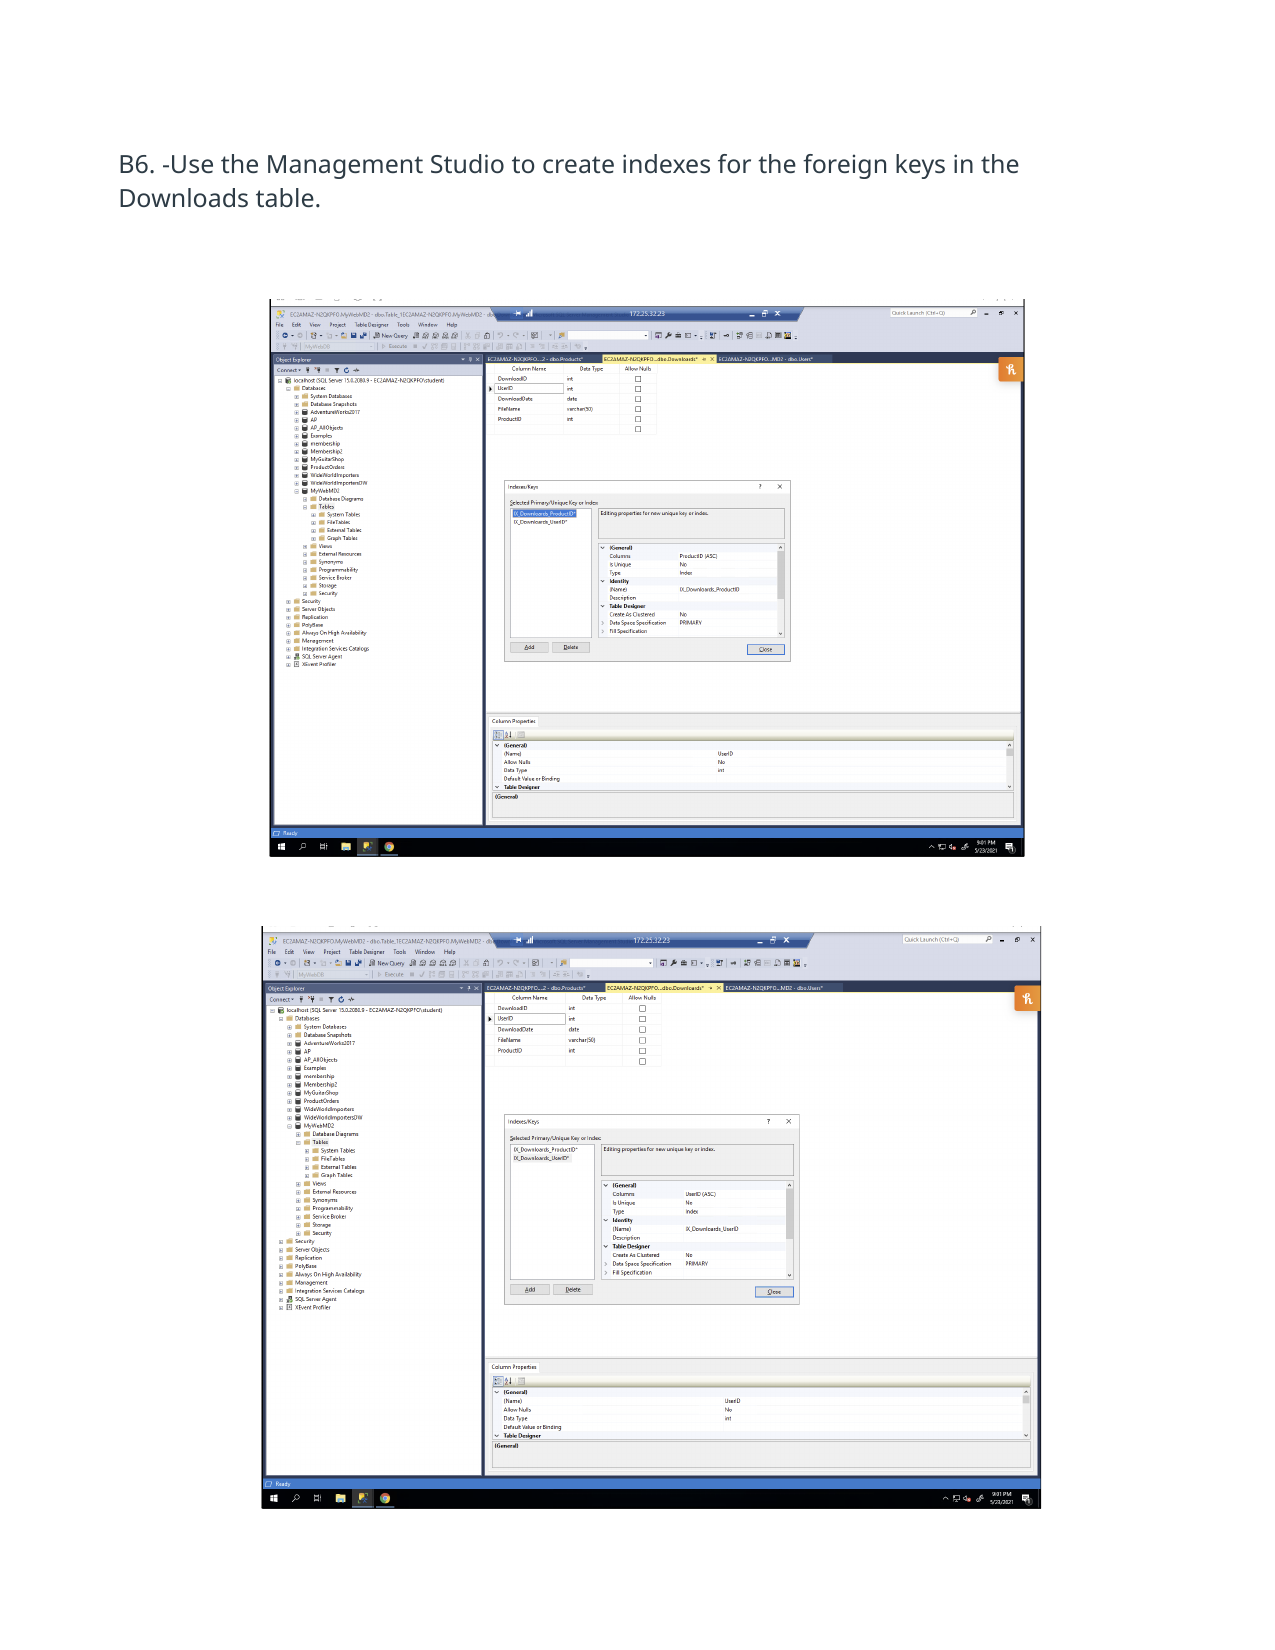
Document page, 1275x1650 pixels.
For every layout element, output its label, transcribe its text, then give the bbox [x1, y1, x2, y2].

picture [269, 299, 1025, 857]
picture [261, 926, 1042, 1509]
text B6. -Use the Management Studio to create indexes for the foreign keys in the Downloads table. [118, 147, 1157, 215]
